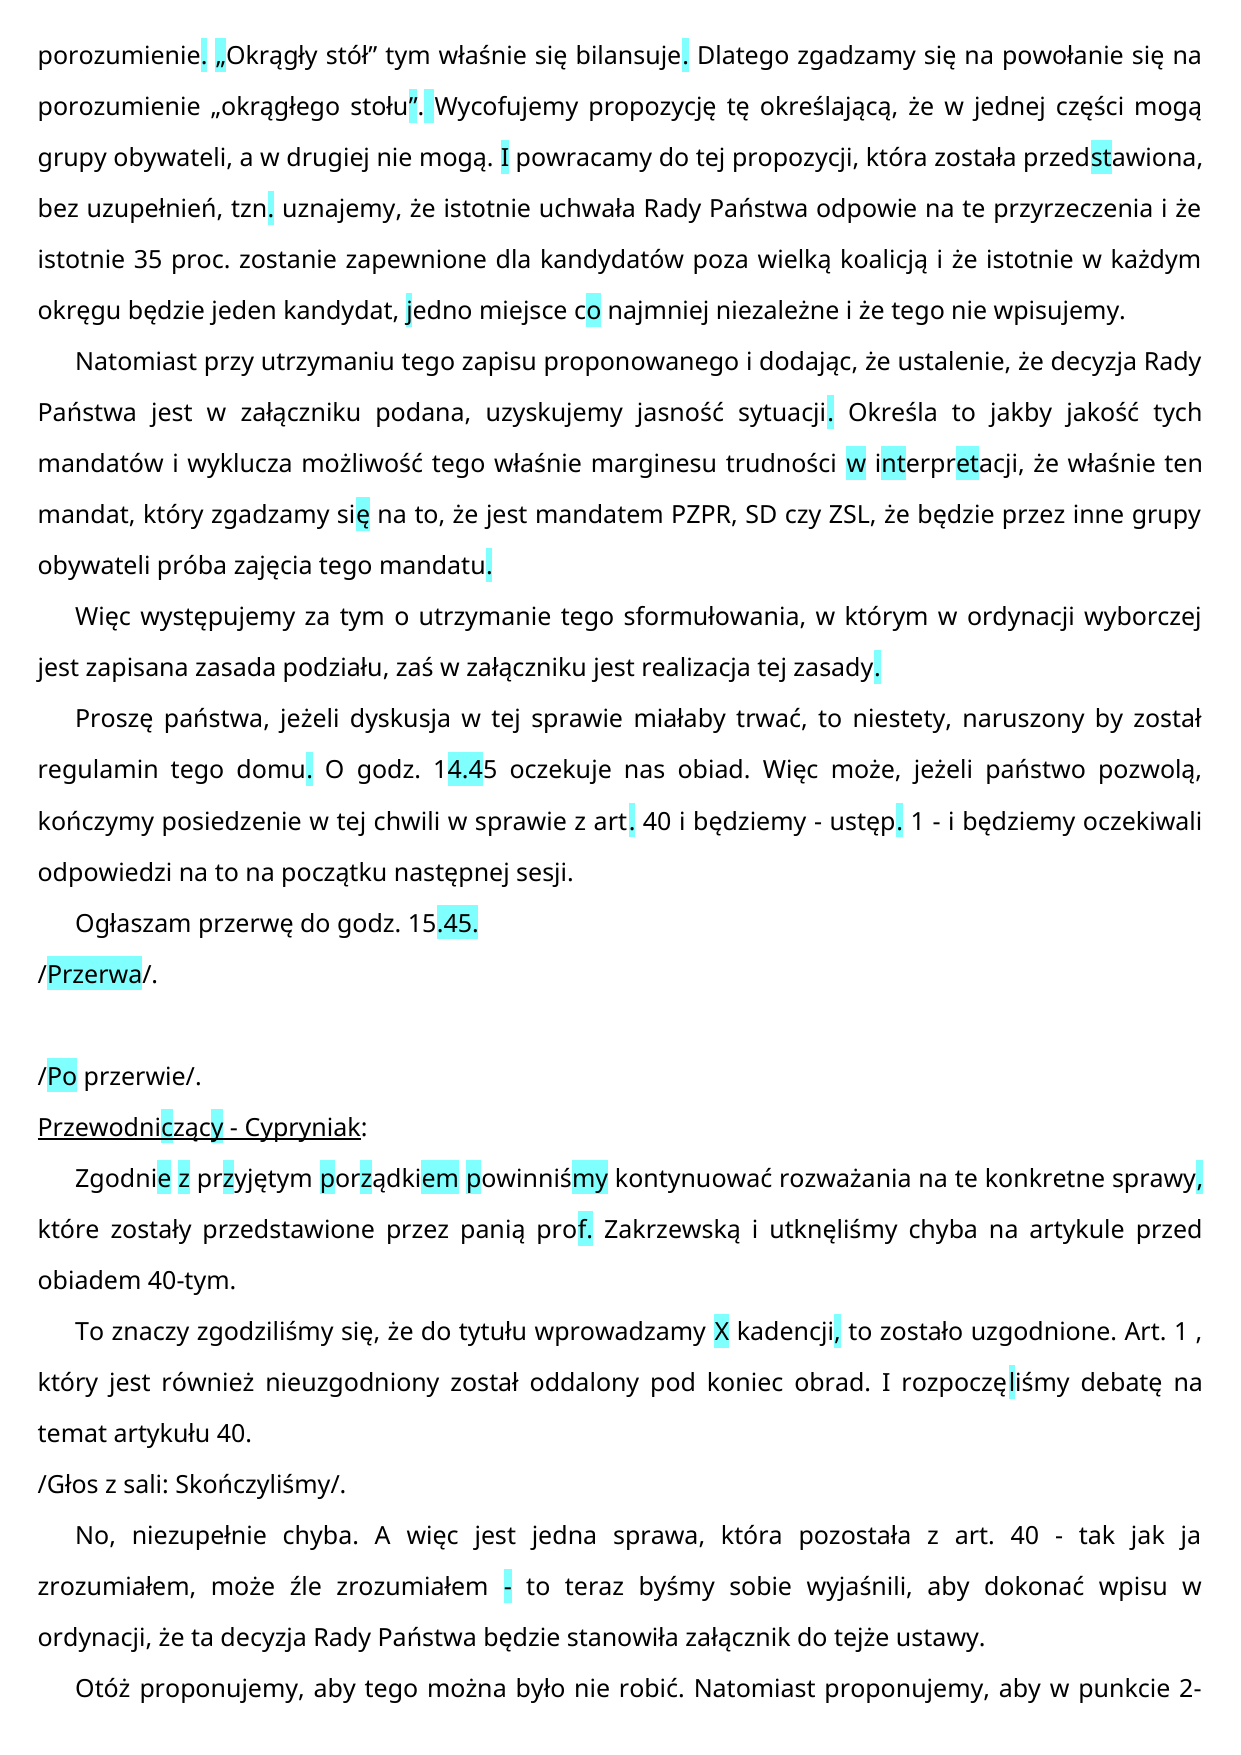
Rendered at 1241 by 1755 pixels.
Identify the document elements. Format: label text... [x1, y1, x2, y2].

text porozumienie. „Okrągły stół” tym właśnie się bilansuje. Dlatego zgadzamy się na powołanie się na porozumienie „okrągłego stołu”. Wycofujemy propozycję tę określającą, że w jednej części mogą grupy obywateli, a w drugiej nie mogą. I powracamy do tej propozycji, która została przedstawiona, bez uzupełnień, tzn. uznajemy, że istotnie uchwała Rady Państwa odpowie na te przyrzeczenia i że istotnie 35 proc. zostanie zapewnione dla kandydatów poza wielką koalicją i że istotnie w każdym okręgu będzie jeden kandydat, jedno miejsce co najmniej niezależne i że tego nie wpisujemy. [37, 37, 1203, 327]
text /Przerwa/. [37, 956, 1203, 990]
text Zgodnie z przyjętym porządkiem powinniśmy kontynuować rozważania na te konkretne sprawy, które zostały przedstawione przez panią prof. Zakrzewską i utknęliśmy chyba na artykule przed obiadem 40-tym. [37, 1160, 1203, 1297]
text /Głos z sali: Skończyliśmy/. [37, 1467, 1203, 1501]
text To znaczy zgodziliśmy się, że do tytułu wprowadzamy X kadencji, to zostało uzgodnione. Art. 1 , który jest również nieuzgodniony został oddalony pod koniec obrad. I rozpoczęliśmy debatę na temat artykułu 40. [37, 1313, 1203, 1450]
text Ogłaszam przerwę do godz. 15.45. [37, 905, 1203, 939]
text Przewodniczący - Cypryniak: [37, 1109, 1203, 1143]
text No, niezupełnie chyba. A więc jest jedna sprawa, która pozostała z art. 40 - tak jak ja zrozumiałem, może źle zrozumiałem - to teraz byśmy sobie wyjaśnili, aby dokonać wpisu w ordynacji, że ta decyzja Rady Państwa będzie stanowiła załącznik do tejże ustawy. [37, 1518, 1203, 1654]
text Więc występujemy za tym o utrzymanie tego sformułowania, w którym w ordynacji wyborczej jest zapisana zasada podziału, zaś w załączniku jest realizacja tej zasady. [37, 599, 1203, 684]
text Proszę państwa, jeżeli dyskusja w tej sprawie miałaby trwać, to niestety, naruszony by został regulamin tego domu. O godz. 14.45 oczekuje nas obiad. Więc może, jeżeli państwo pozwolą, kończymy posiedzenie w tej chwili w sprawie z art. 40 i będziemy - ustęp. 1 - i będziemy oczekiwali odpowiedzi na to na początku następnej sesji. [37, 701, 1203, 888]
text /Po przerwie/. [37, 1058, 1203, 1092]
text Otóż proponujemy, aby tego można było nie robić. Natomiast proponujemy, aby w punkcie 2- [37, 1671, 1203, 1705]
text Natomiast przy utrzymaniu tego zapisu proponowanego i dodając, że ustalenie, że decyzja Rady Państwa jest w załączniku podana, uzyskujemy jasność sytuacji. Określa to jakby jakość tych mandatów i wyklucza możliwość tego właśnie marginesu trudności w interpretacji, że właśnie ten mandat, który zgadzamy się na to, że jest mandatem PZPR, SD czy ZSL, że będzie przez inne grupy obywateli próba zajęcia tego mandatu. [37, 344, 1203, 582]
